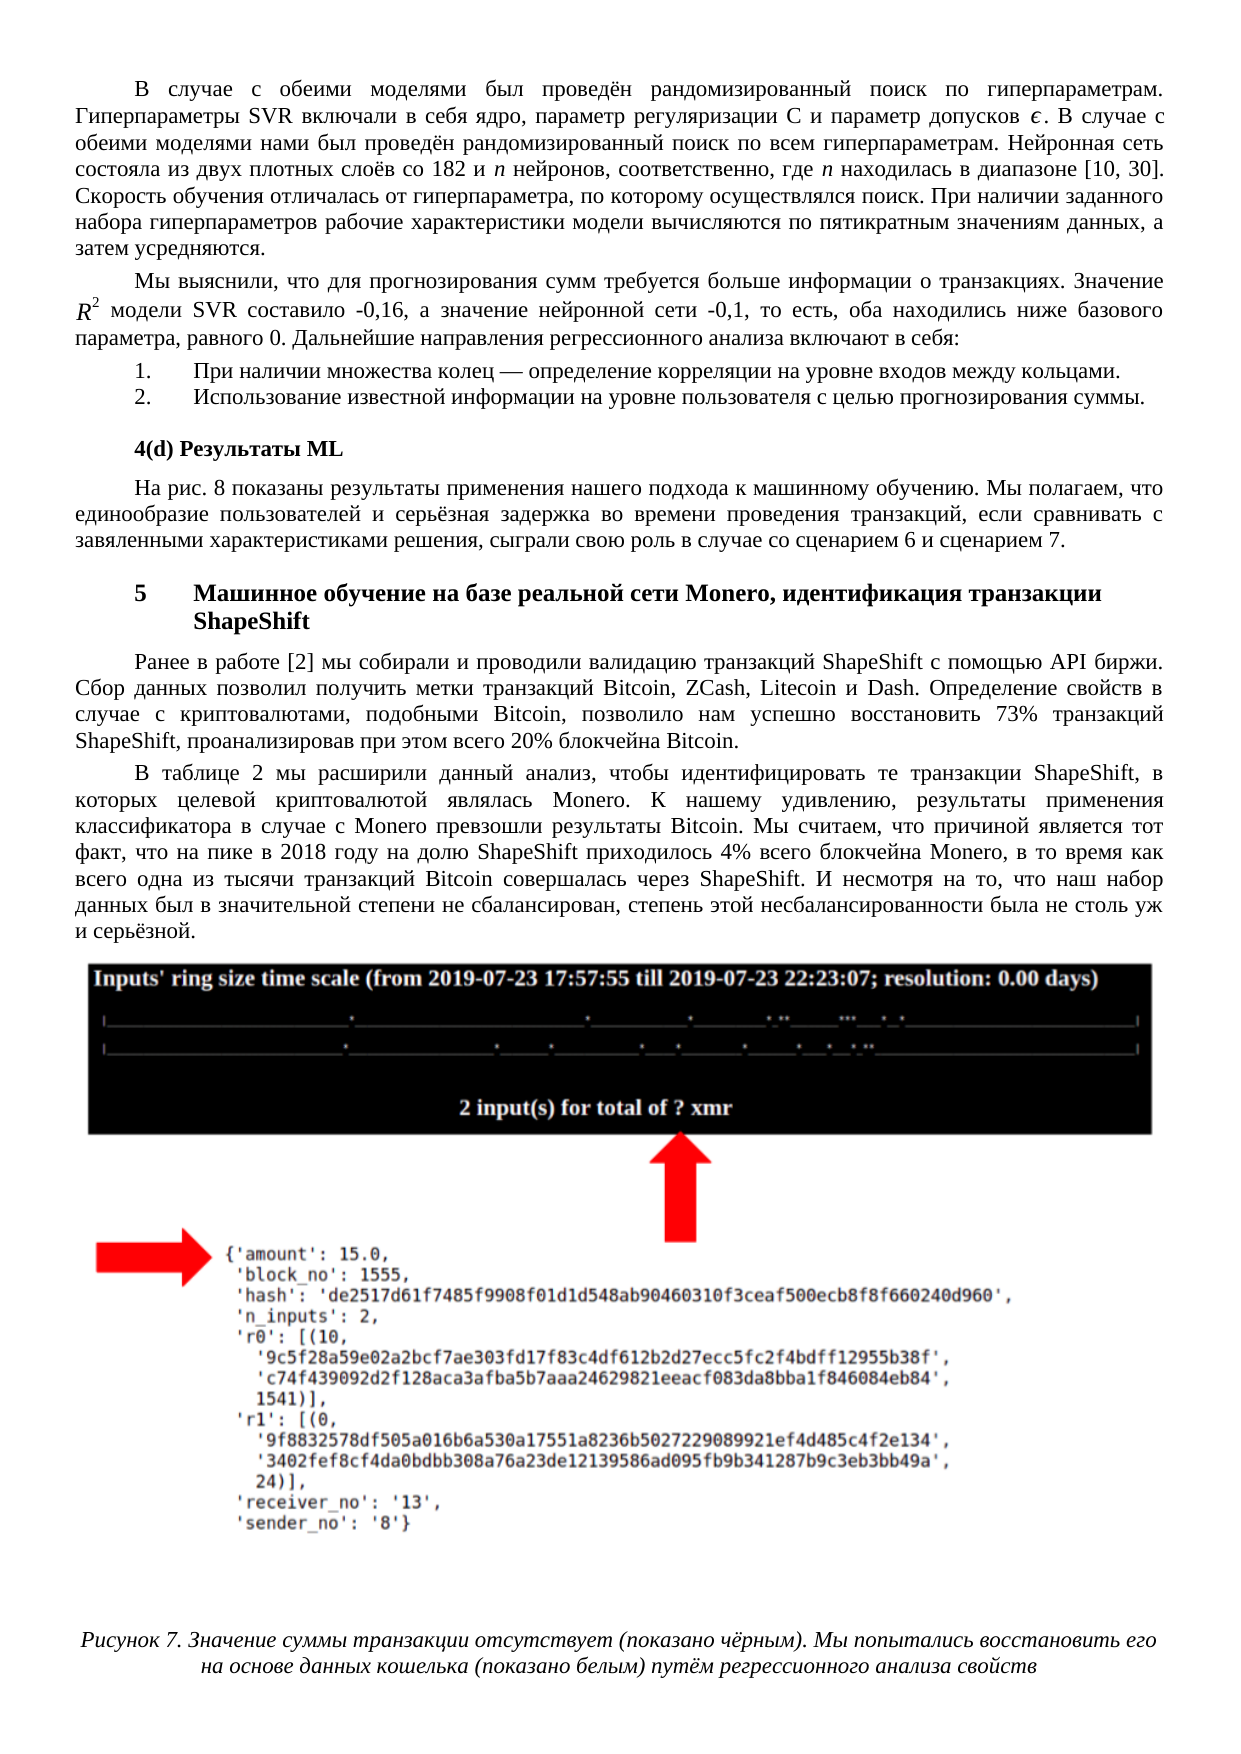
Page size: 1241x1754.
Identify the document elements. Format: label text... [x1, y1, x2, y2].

text Мы выяснили, что для прогнозирования сумм требуется больше информации о транзакциях. Значение модели SVR составило -0,16, а значение нейронной сети -0,1, то есть, оба находились ниже базового параметра, равного 0. Дальнейшие направления регрессионного анализа включают в себя: [75, 267, 1165, 351]
list Использование известной информации на уровне пользователя с целью прогнозирования суммы. [134, 383, 1165, 410]
text На рис. 8 показаны результаты применения нашего подхода к машинному обучению. Мы полагаем, что единообразие пользователей и серьёзная задержка во времени проведения транзакций, если сравнивать с завяленными характеристиками решения, сыграли свою роль в случае со сценарием 6 и сценарием 7. [75, 474, 1165, 553]
text В случае с обеими моделями был проведён рандомизированный поиск по гиперпараметрам. Гиперпараметры SVR включали в себя ядро, параметр регуляризации C и параметр допусков . В случае с обеими моделями нами был проведён рандомизированный поиск по всем гиперпараметрам. Нейронная сеть состояла из двух плотных слоёв со 182 и n нейронов, соответственно, где n находилась в диапазоне [10, 30]. Скорость обучения отличалась от гиперпараметра, по которому осуществлялся поиск. При наличии заданного набора гиперпараметров рабочие характеристики модели вычисляются по пятикратным значениям данных, а затем усредняются. [75, 75, 1165, 261]
list Машинное обучение на базе реальной сети Monero, идентификация транзакции ShapeShift [134, 578, 1165, 635]
text Ранее в работе [2] мы собирали и проводили валидацию транзакций ShapeShift с помощью API биржи. Сбор данных позволил получить метки транзакций Bitcoin, ZCash, Litecoin и Dash. Определение свойств в случае с криптовалютами, подобными Bitcoin, позволило нам успешно восстановить 73% транзакций ShapeShift, проанализировав при этом всего 20% блокчейна Bitcoin. [75, 648, 1165, 753]
text В таблице 2 мы расширили данный анализ, чтобы идентифицировать те транзакции ShapeShift, в которых целевой криптовалютой являлась Monero. К нашему удивлению, результаты применения классификатора в случае с Monero превзошли результаты Bitcoin. Мы считаем, что причиной является тот факт, что на пике в 2018 году на долю ShapeShift приходилось 4% всего блокчейна Monero, в то время как всего одна из тысячи транзакций Bitcoin совершалась через ShapeShift. И несмотря на то, что наш набор данных был в значительной степени не сбалансирован, степень этой несбалансированности была не столь уж и серьёзной. [75, 759, 1165, 944]
text Рисунок 7. Значение суммы транзакции отсутствует (показано чёрным). Мы попытались восстановить его на основе данных кошелька (показано белым) путём регрессионного анализа свойств [75, 1626, 1165, 1679]
picture [75, 950, 1166, 1548]
text 4(d) Результаты ML [134, 435, 1165, 461]
list При наличии множества колец — определение корреляции на уровне входов между кольцами. [134, 357, 1165, 383]
